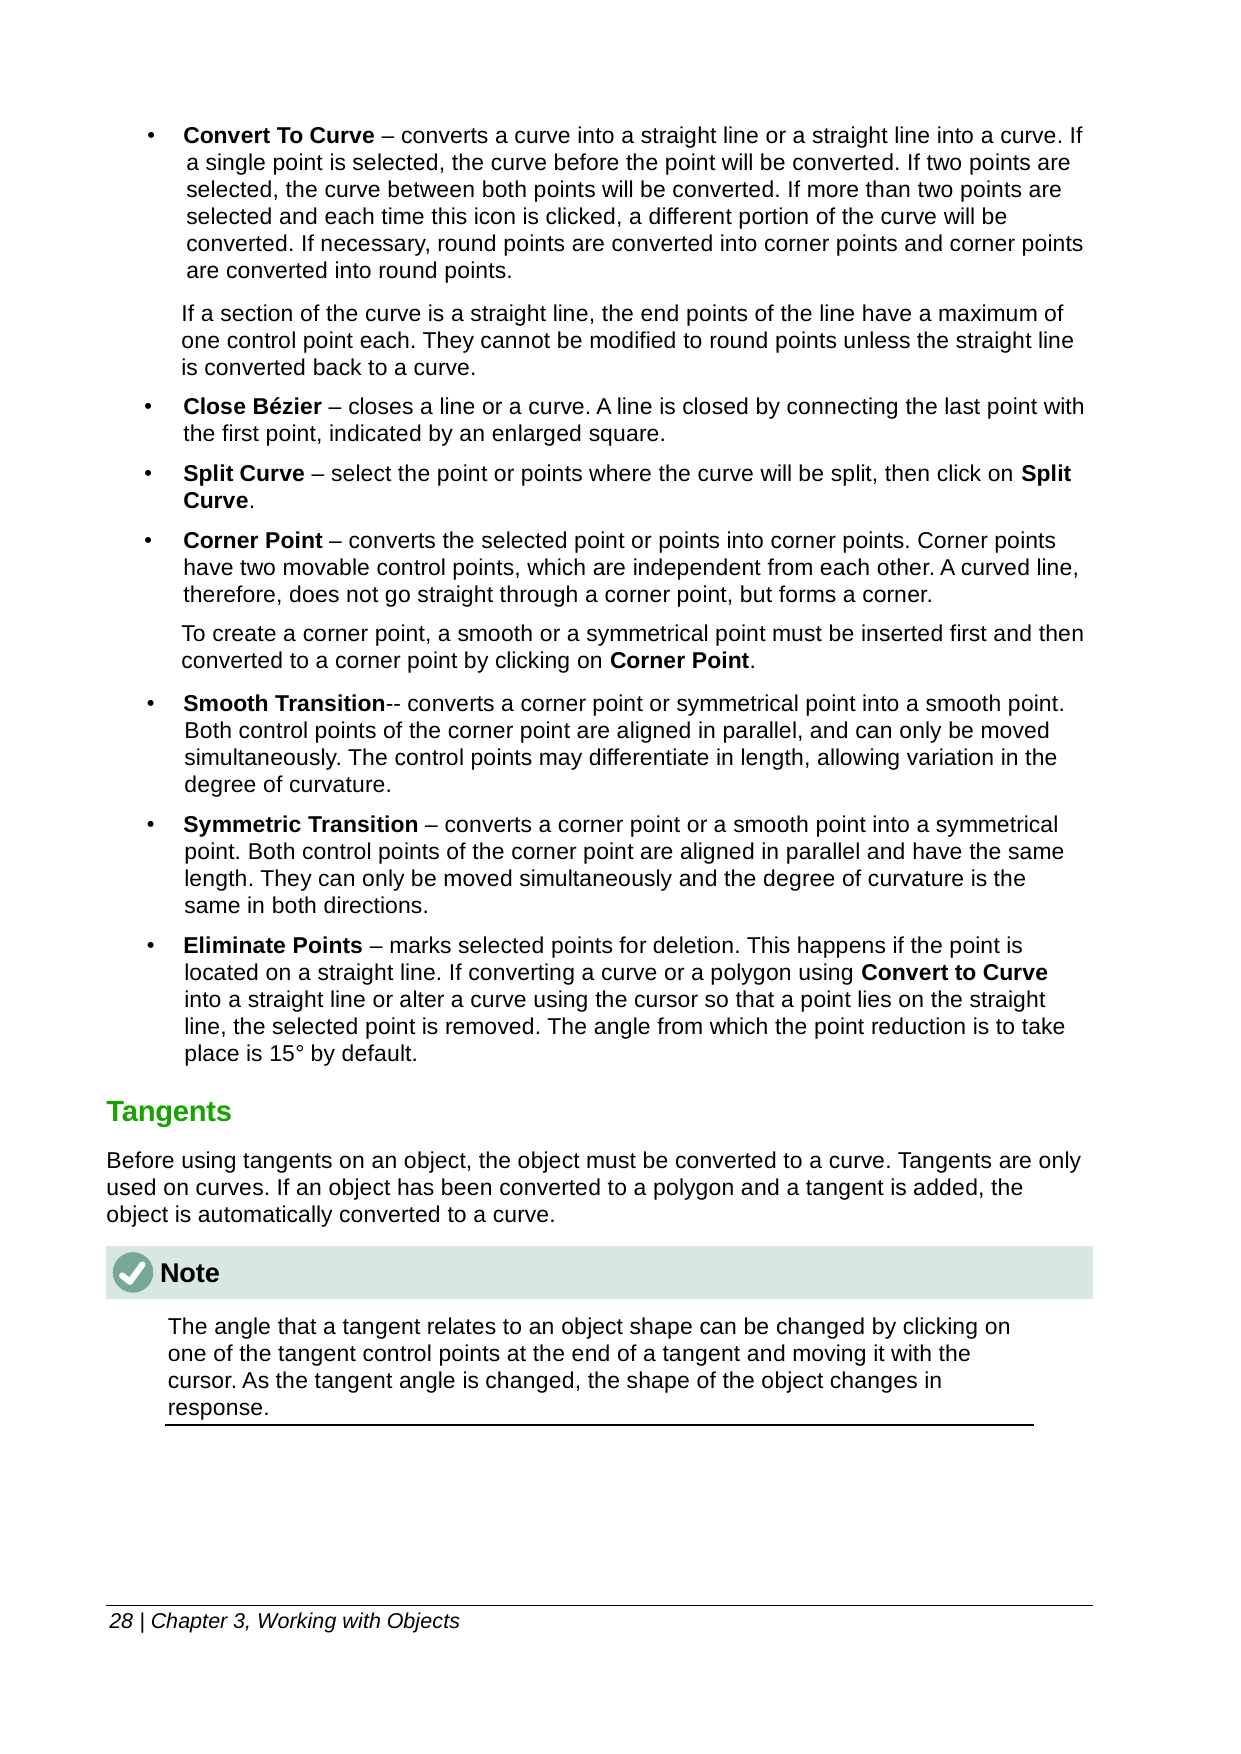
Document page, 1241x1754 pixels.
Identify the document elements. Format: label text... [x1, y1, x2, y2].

list Corner Point – converts the selected point or points into corner points. Corner points have two movable control points, which are independent from each other. A curved line, therefore, does not go straight through a corner point, but forms a corner. [144, 526, 1093, 607]
list Close Bézier – closes a line or a curve. A line is closed by connecting the last point with the first point, indicated by an enlarged square. [144, 393, 1093, 447]
text The angle that a tangent relates to an object shape can be changed by clicking on one of the tangent control points at the end of a tangent and moving it with the cursor. As the tangent angle is changed, the shape of the object changes in response. [164, 1309, 1034, 1426]
list To create a corner point, a smooth or a symmetrical point must be inserted first and then converted to a corner point by clicking on Corner Point. [181, 620, 1093, 674]
subtitle Note [106, 1246, 1093, 1299]
list If a section of the curve is a straight line, the end points of the line have a maximum of one control point each. They cannot be modified to round points unless the straight line is converted back to a curve. [181, 299, 1093, 380]
subtitle Tangents [106, 1094, 1093, 1128]
list Eliminate Points – marks selected points for deletion. This happens if the point is located on a straight line. If converting a curve or a polygon using Convert to Curve into a straight line or alter a curve using the cursor so that a point lies on the straight line, the selected point is removed. The angle from which the point reduction is to take place is 15° by default. [144, 928, 1093, 1069]
text Before using tangents on an object, the object must be converted to a curve. Tangents are only used on curves. If an object has been converted to a polygon and a tangent is added, the object is automatically converted to a curve. [106, 1147, 1093, 1228]
list Convert To Curve – converts a curve into a straight line or a straight line into a curve. If a single point is selected, the curve before the point will be converted. If two points are selected, the curve between both points will be converted. If more than two points are selected and each time this icon is clicked, a different portion of the curve will be converted. If necessary, round points are converted into corner points and corner points are converted into round points. [144, 118, 1093, 286]
list Symmetric Transition – converts a corner point or a smooth point into a symmetrical point. Both control points of the corner point are aligned in parallel and have the same length. They can only be moved simultaneously and the degree of curvature is the same in both directions. [144, 807, 1093, 918]
list Split Curve – select the point or points where the curve will be split, then click on Split Curve. [144, 459, 1093, 513]
list Smooth Transition-- converts a corner point or symmetrical point into a smooth point. Both control points of the corner point are aligned in parallel, and can only be moved simultaneously. The control points may differentiate in length, allowing variation in the degree of curvature. [144, 686, 1093, 798]
